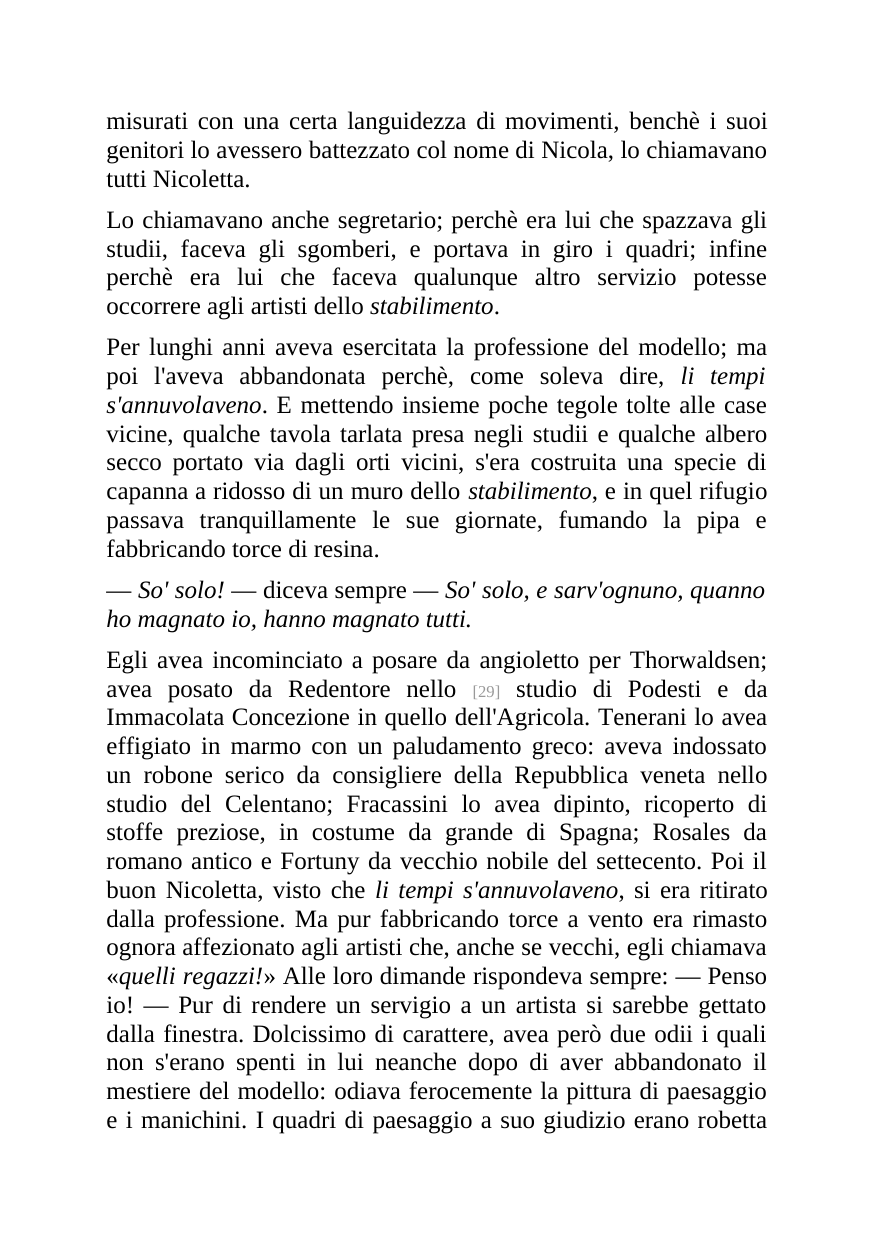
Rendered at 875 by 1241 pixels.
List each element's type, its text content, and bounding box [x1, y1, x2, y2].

text misurati con una certa languidezza di movimenti, benchè i suoi genitori lo avessero battezzato col nome di Nicola, lo chiamavano tutti Nicoletta. [106, 106, 768, 192]
text — So' solo! — diceva sempre — So' solo, e sarv'ognuno, quanno ho magnato io, hanno magnato tutti. [106, 575, 768, 632]
text Lo chiamavano anche segretario; perchè era lui che spazzava gli studii, faceva gli sgomberi, e portava in giro i quadri; infine perchè era lui che faceva qualunque altro servizio potesse occorrere agli artisti dello stabilimento. [106, 205, 768, 320]
text Per lunghi anni aveva esercitata la professione del modello; ma poi l'aveva abbandonata perchè, come soleva dire, li tempi s'annuvolaveno. E mettendo insieme poche tegole tolte alle case vicine, qualche tavola tarlata presa negli studii e qualche albero secco portato via dagli orti vicini, s'era costruita una specie di capanna a ridosso di un muro dello stabilimento, e in quel rifugio passava tranquillamente le sue giornate, fumando la pipa e fabbricando torce di resina. [106, 332, 768, 562]
text Egli avea incominciato a posare da angioletto per Thorwaldsen; avea posato da Redentore nello [29] studio di Podesti e da Immacolata Concezione in quello dell'Agricola. Tenerani lo avea effigiato in marmo con un paludamento greco: aveva indossato un robone serico da consigliere della Repubblica veneta nello studio del Celentano; Fracassini lo avea dipinto, ricoperto di stoffe preziose, in costume da grande di Spagna; Rosales da romano antico e Fortuny da vecchio nobile del settecento. Poi il buon Nicoletta, visto che li tempi s'annuvolaveno, si era ritirato dalla professione. Ma pur fabbricando torce a vento era rimasto ognora affezionato agli artisti che, anche se vecchi, egli chiamava «quelli regazzi!» Alle loro dimande rispondeva sempre: — Penso io! — Pur di rendere un servigio a un artista si sarebbe gettato dalla finestra. Dolcissimo di carattere, avea però due odii i quali non s'erano spenti in lui neanche dopo di aver abbandonato il mestiere del modello: odiava ferocemente la pittura di paesaggio e i manichini. I quadri di paesaggio a suo giudizio erano robetta [106, 645, 768, 1134]
